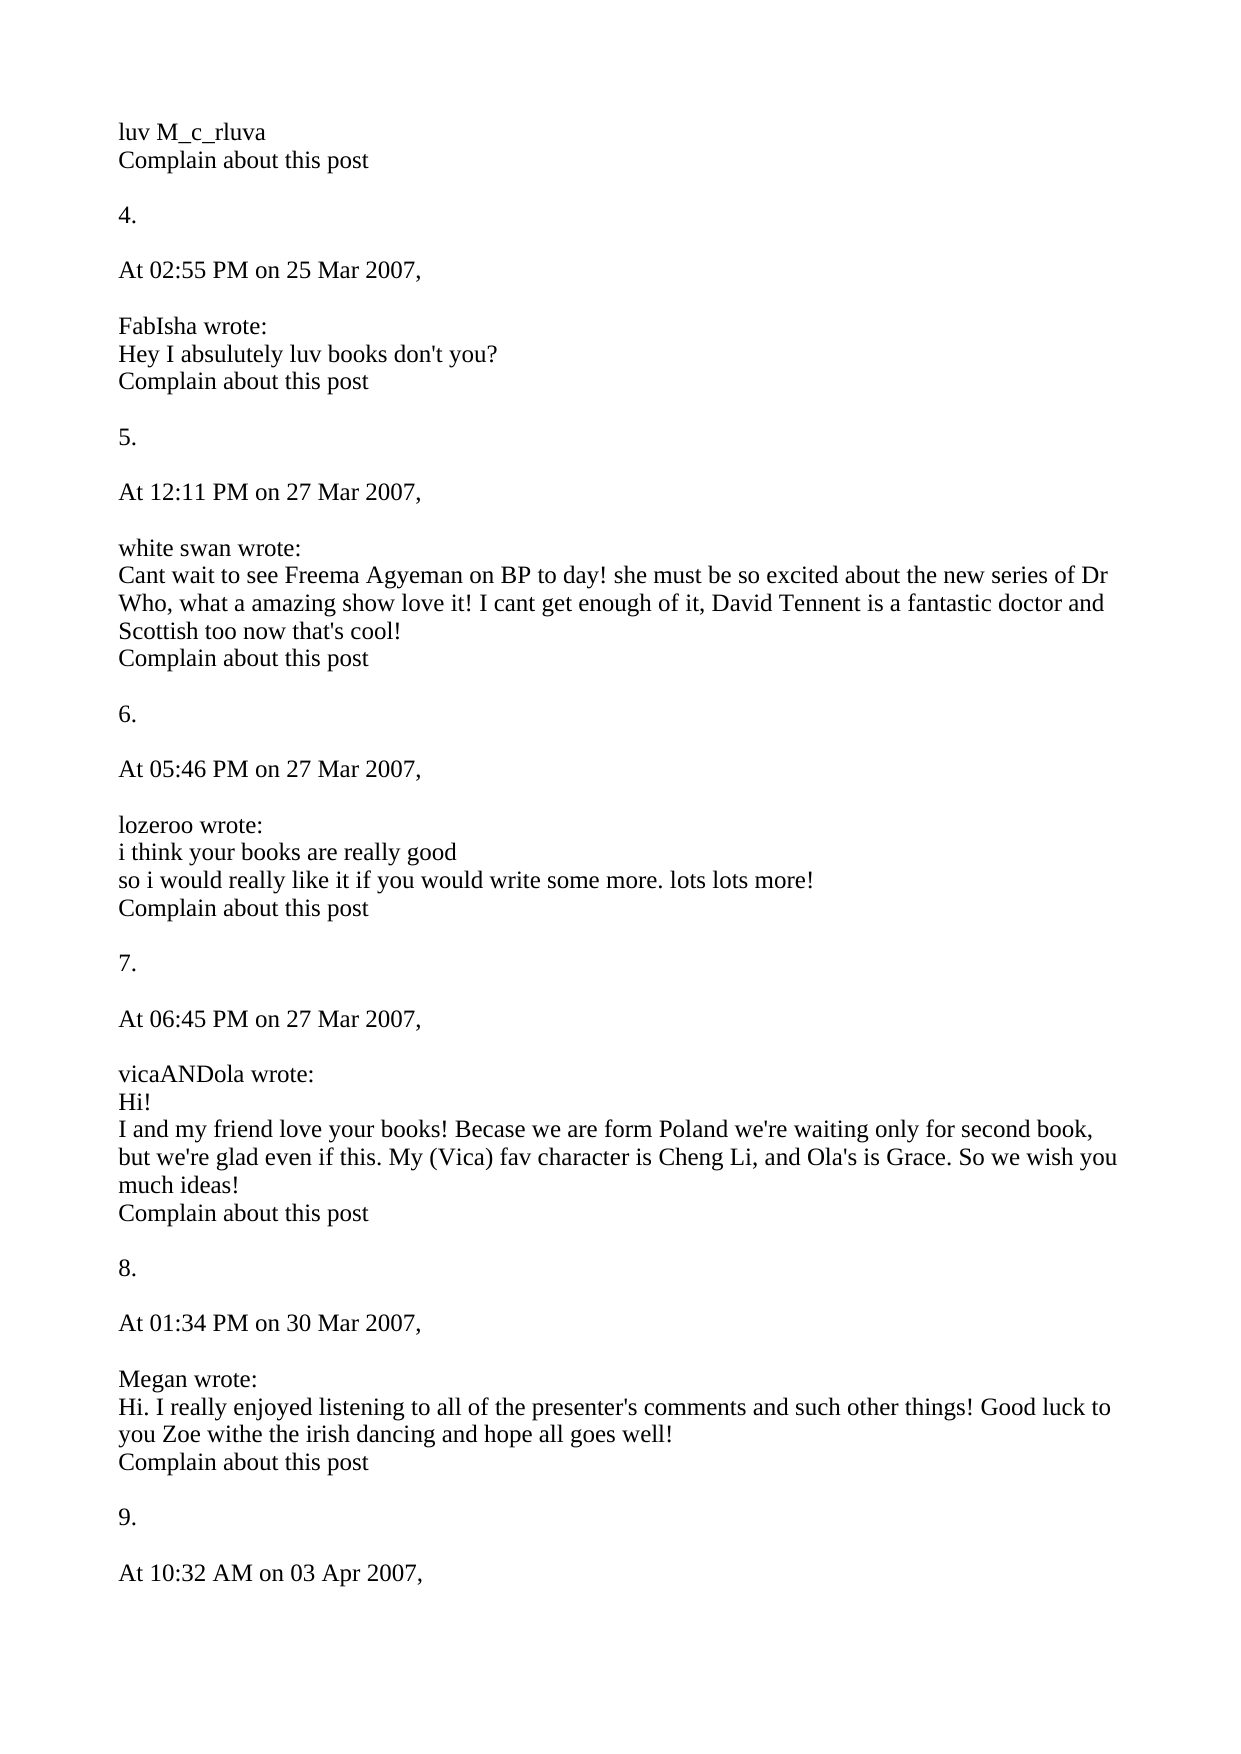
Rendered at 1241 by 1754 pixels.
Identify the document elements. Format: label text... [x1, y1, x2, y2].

text 9. [118, 1503, 1122, 1531]
text Hi. I really enjoyed listening to all of the presenter's comments and such other things! Good luck to you Zoe withe the irish dancing and hope all goes well! [118, 1393, 1122, 1448]
text Hey I absulutely luv books don't you? [118, 340, 1122, 367]
text 8. [118, 1254, 1122, 1282]
text Complain about this post [118, 1199, 1122, 1226]
text so i would really like it if you would write some more. lots lots more! [118, 866, 1122, 894]
text Complain about this post [118, 146, 1122, 173]
text 7. [118, 949, 1122, 977]
text At 05:46 PM on 27 Mar 2007, [118, 755, 1122, 783]
text At 02:55 PM on 25 Mar 2007, [118, 257, 1122, 284]
text Hi! [118, 1088, 1122, 1116]
text FabIsha wrote: [118, 312, 1122, 340]
text Megan wrote: [118, 1365, 1122, 1393]
text lozeroo wrote: [118, 811, 1122, 838]
text vicaANDola wrote: [118, 1060, 1122, 1088]
text 4. [118, 201, 1122, 229]
text At 01:34 PM on 30 Mar 2007, [118, 1309, 1122, 1337]
text Complain about this post [118, 644, 1122, 672]
text 5. [118, 423, 1122, 451]
text Complain about this post [118, 894, 1122, 922]
text white swan wrote: [118, 534, 1122, 561]
text 6. [118, 700, 1122, 728]
text Cant wait to see Freema Agyeman on BP to day! she must be so excited about the new series of Dr Who, what a amazing show love it! I cant get enough of it, David Tennent is a fantastic doctor and Scottish too now that's cool! [118, 561, 1122, 644]
text At 10:32 AM on 03 Apr 2007, [118, 1559, 1122, 1587]
text Complain about this post [118, 1448, 1122, 1476]
text i think your books are really good [118, 838, 1122, 866]
text I and my friend love your books! Becase we are form Poland we're waiting only for second book, but we're glad even if this. My (Vica) fav character is Cheng Li, and Ola's is Grace. So we wish you much ideas! [118, 1116, 1122, 1199]
text Complain about this post [118, 367, 1122, 395]
text At 12:11 PM on 27 Mar 2007, [118, 478, 1122, 506]
text At 06:45 PM on 27 Mar 2007, [118, 1005, 1122, 1032]
text luv M_c_rluva [118, 118, 1122, 146]
